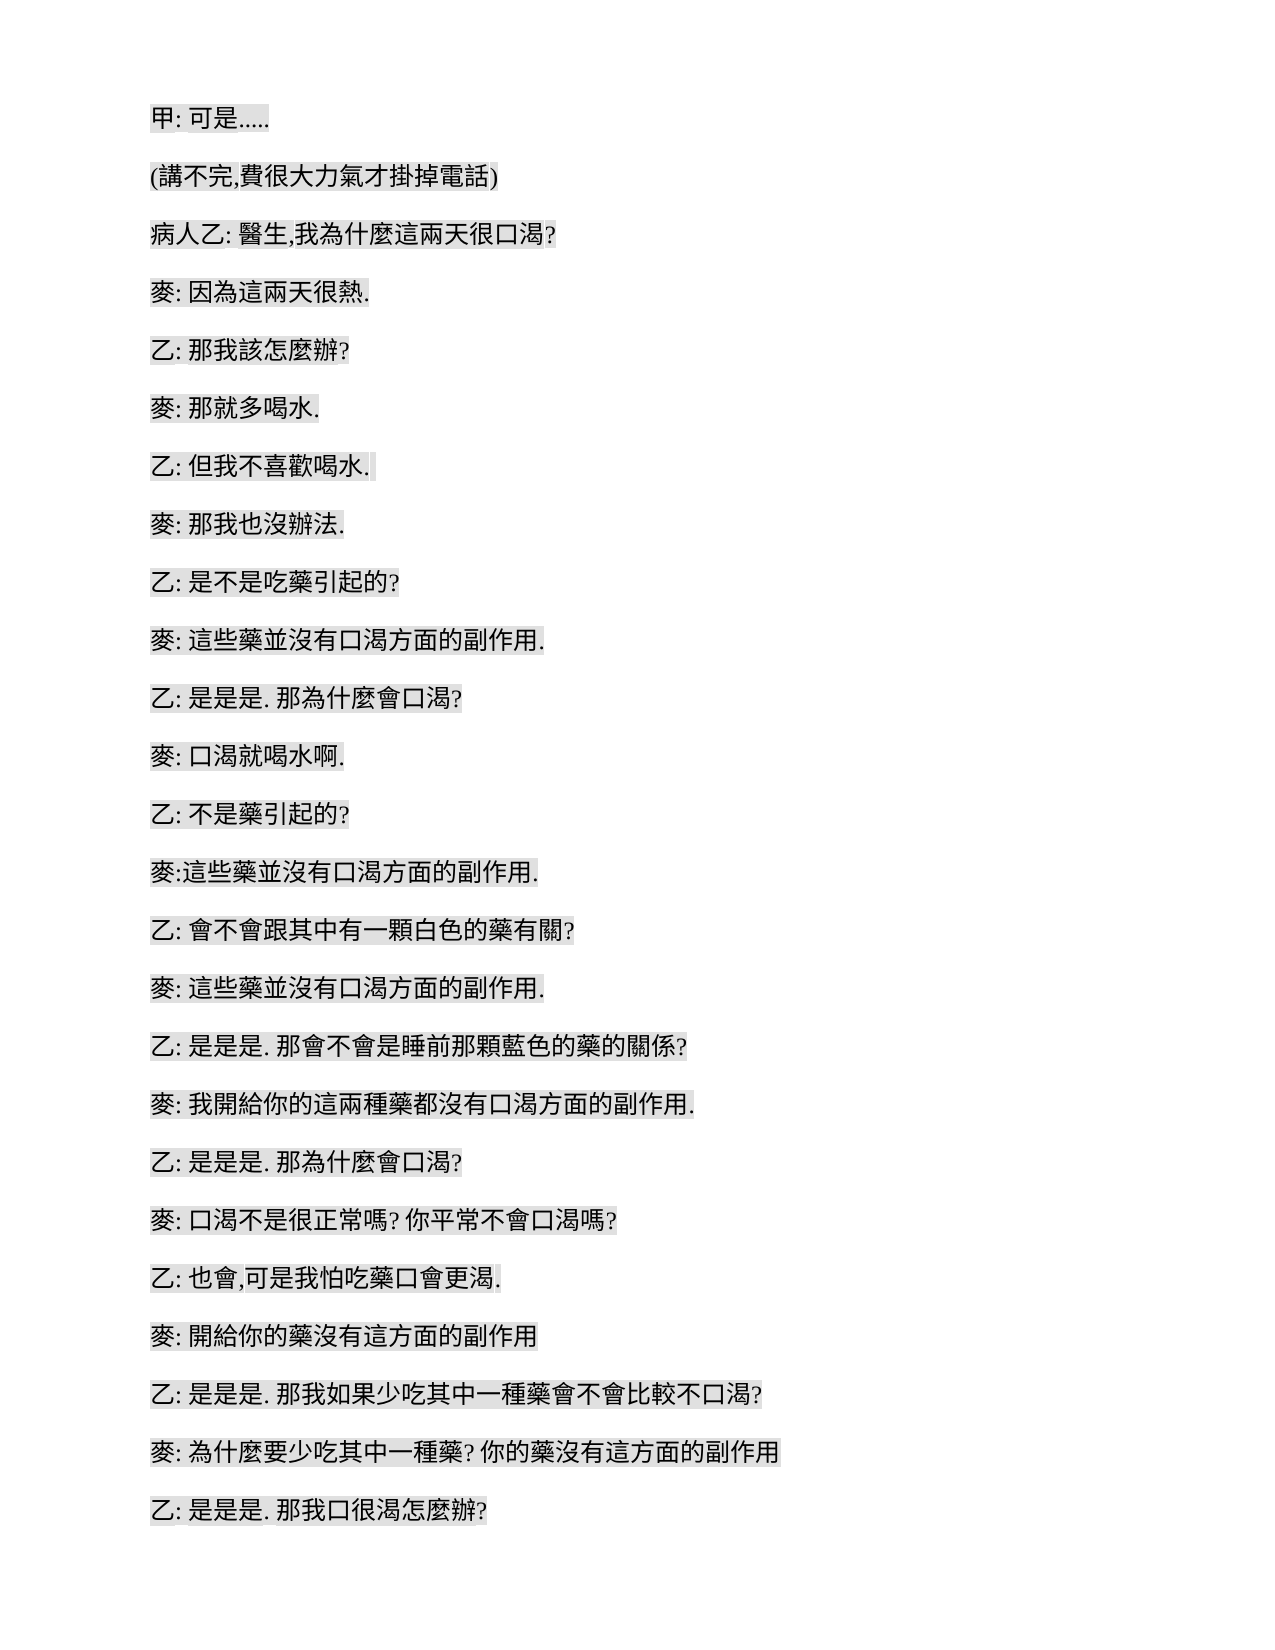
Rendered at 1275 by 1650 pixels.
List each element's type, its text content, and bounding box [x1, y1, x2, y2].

text 甲: 可是..... (講不完,費很大力氣才掛掉電話) 病人乙: 醫生,我為什麼這兩天很口渴? 麥: 因為這兩天很熱. 乙: 那我該怎麼辦? 麥: 那就多喝水. 乙: 但我不喜歡喝水. 麥: 那我也沒辦法. 乙: 是不是吃藥引起的? 麥: 這些藥並沒有口渴方面的副作用. 乙: 是是是. 那為什麼會口渴? 麥: 口渴就喝水啊. 乙: 不是藥引起的? 麥:這些藥並沒有口渴方面的副作用. 乙: 會不會跟其中有一顆白色的藥有關? 麥: 這些藥並沒有口渴方面的副作用. 乙: 是是是. 那會不會是睡前那顆藍色的藥的關係? 麥: 我開給你的這兩種藥都沒有口渴方面的副作用. 乙: 是是是. 那為什麼會口渴? 麥: 口渴不是很正常嗎? 你平常不會口渴嗎? 乙: 也會,可是我怕吃藥口會更渴. 麥: 開給你的藥沒有這方面的副作用 乙: 是是是. 那我如果少吃其中一種藥會不會比較不口渴? 麥: 為什麼要少吃其中一種藥? 你的藥沒有這方面的副作用 乙: 是是是. 那我口很渴怎麼辦? [150, 75, 1125, 1554]
